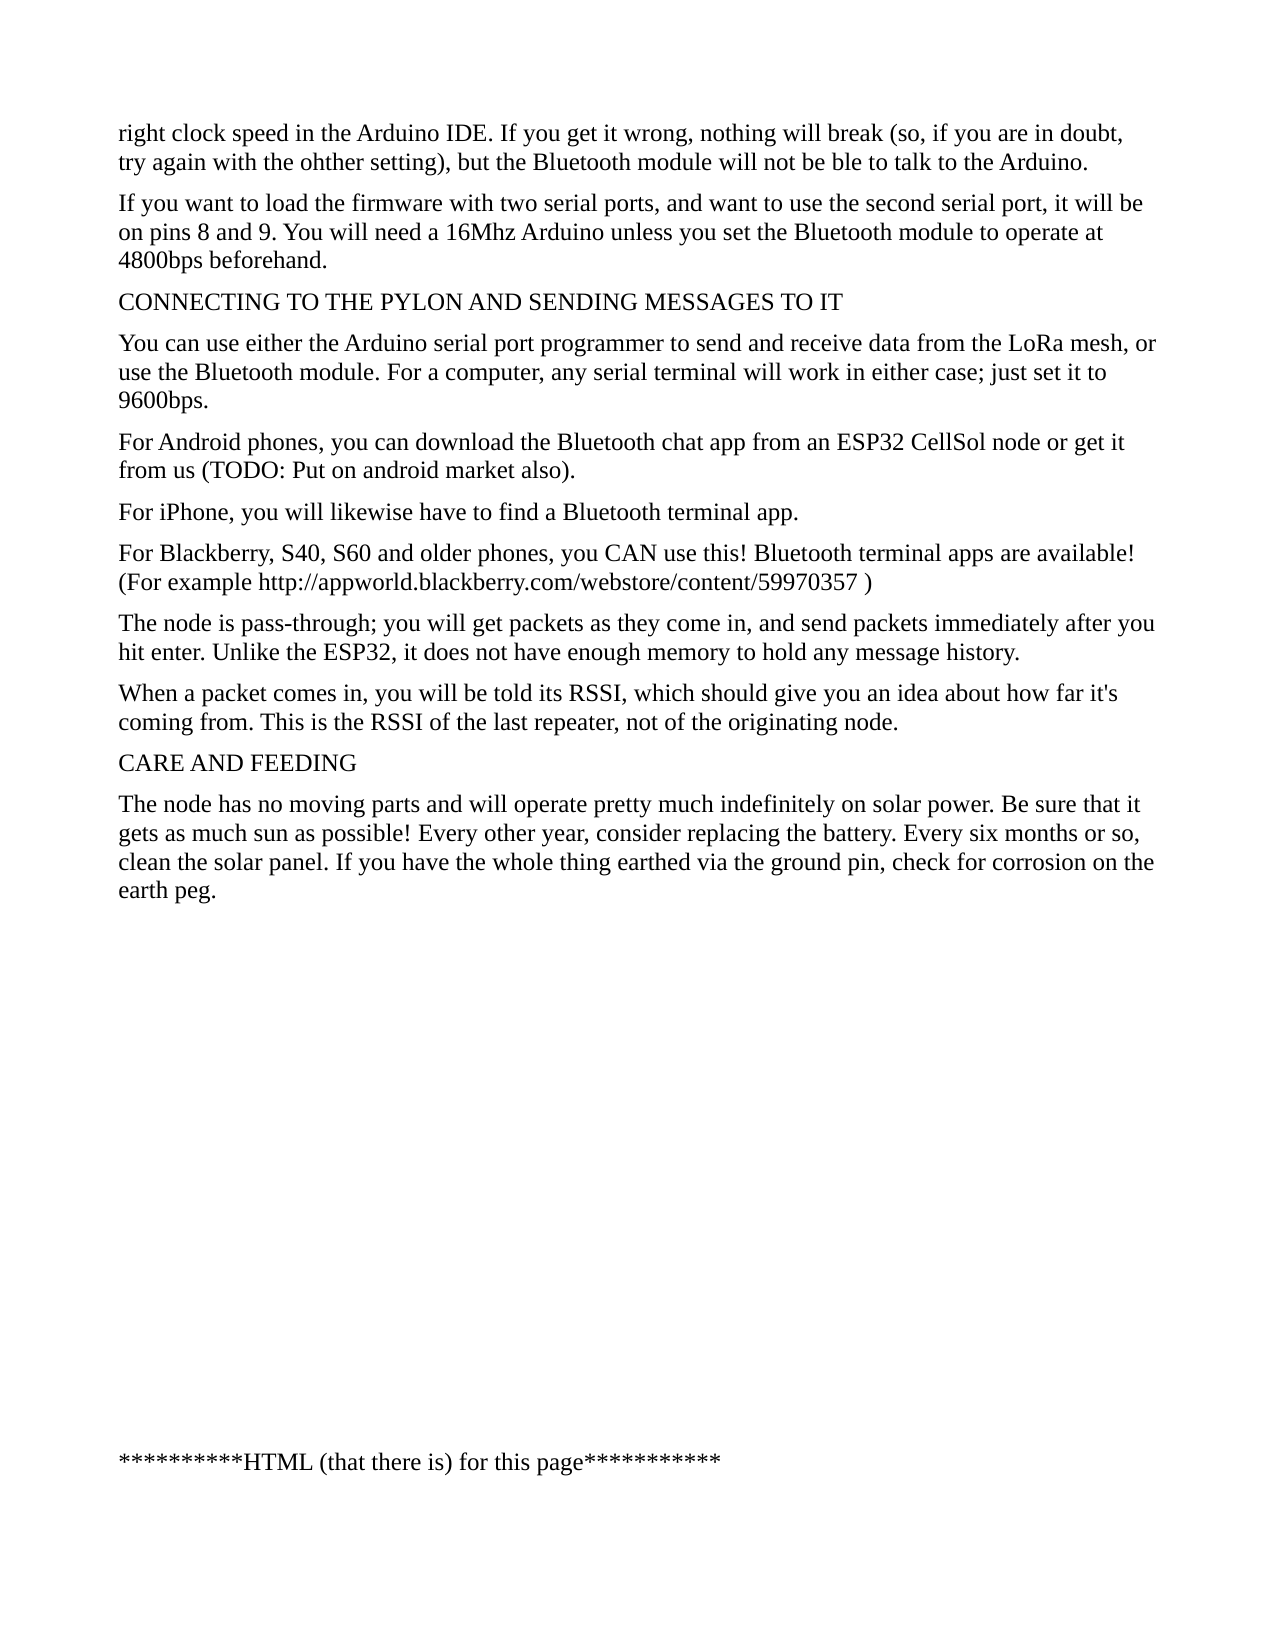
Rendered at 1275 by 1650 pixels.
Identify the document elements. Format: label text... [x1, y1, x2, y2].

text If you want to load the firmware with two serial ports, and want to use the second serial port, it will be on pins 8 and 9. You will need a 16Mhz Arduino unless you set the Bluetooth module to operate at 4800bps beforehand. [118, 188, 1157, 274]
text CONNECTING TO THE PYLON AND SENDING MESSAGES TO IT [118, 287, 1157, 316]
text For Blackberry, S40, S60 and older phones, you CAN use this! Bluetooth terminal apps are available! (For example http://appworld.blackberry.com/webstore/content/59970357 ) [118, 538, 1157, 596]
text When a packet comes in, you will be told its RSSI, which should give you an idea about how far it's coming from. This is the RSSI of the last repeater, not of the originating node. [118, 678, 1157, 736]
text For Android phones, you can download the Bluetooth chat app from an ESP32 CellSol node or get it from us (TODO: Put on android market also). [118, 427, 1157, 484]
text CARE AND FEEDING [118, 748, 1157, 777]
text The node is pass-through; you will get packets as they come in, and send packets immediately after you hit enter. Unlike the ESP32, it does not have enough memory to hold any message history. [118, 608, 1157, 666]
text For iPhone, you will likewise have to find a Bluetooth terminal app. [118, 497, 1157, 526]
text **********HTML (that there is) for this page*********** [118, 1447, 1157, 1476]
text right clock speed in the Arduino IDE. If you get it wrong, nothing will break (so, if you are in doubt, try again with the ohther setting), but the Bluetooth module will not be ble to talk to the Arduino. [118, 118, 1157, 176]
text You can use either the Arduino serial port programmer to send and receive data from the LoRa mesh, or use the Bluetooth module. For a computer, any serial terminal will work in either case; just set it to 9600bps. [118, 328, 1157, 414]
text The node has no moving parts and will operate pretty much indefinitely on solar power. Be sure that it gets as much sun as possible! Every other year, consider replacing the battery. Every six months or so, clean the solar panel. If you have the whole thing earthed via the ground pin, check for corrosion on the earth peg. [118, 789, 1157, 904]
